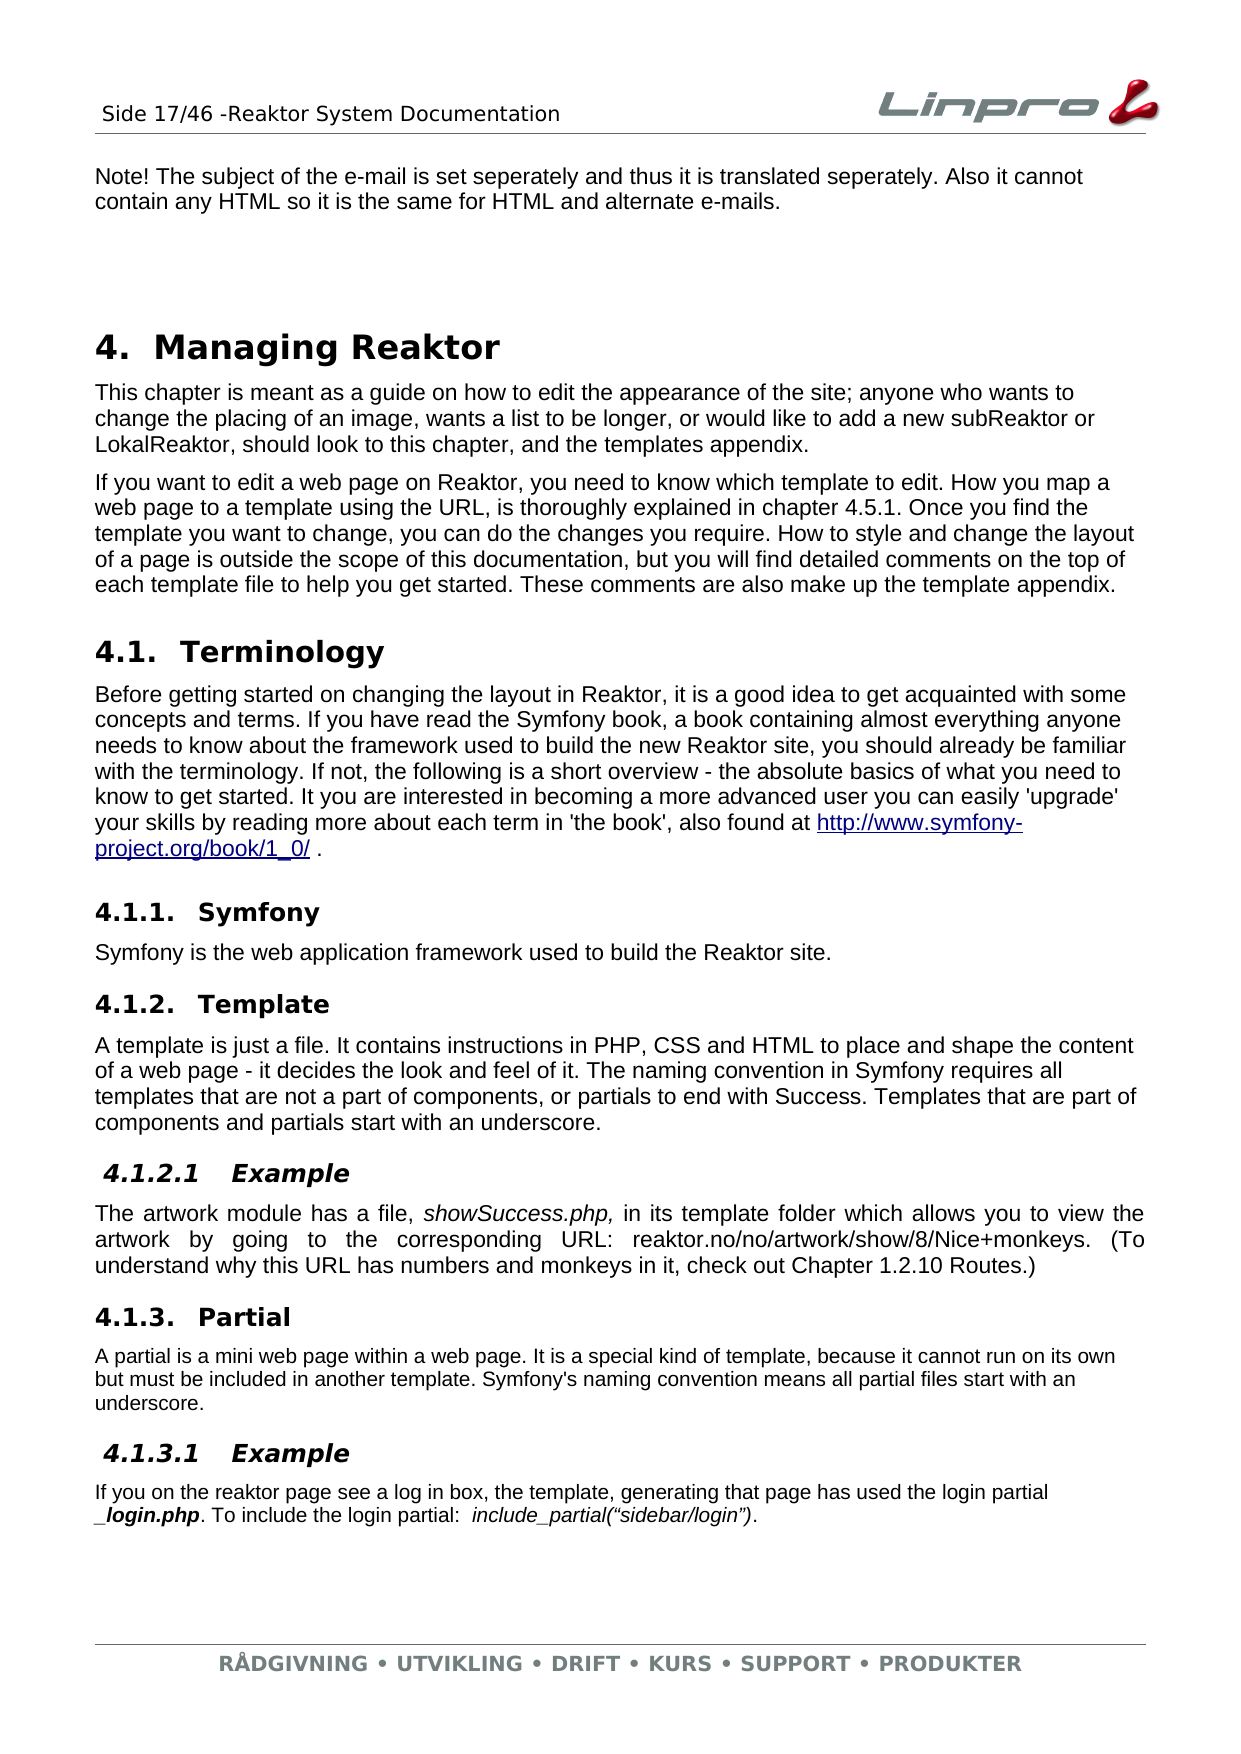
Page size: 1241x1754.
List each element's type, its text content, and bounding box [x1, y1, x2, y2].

subtitle Terminology [94, 635, 1146, 669]
text The artwork module has a file, showSuccess.php, in its template folder which allows you to view the artwork by going to the corresponding URL: reaktor.no/no/artwork/show/8/Nice+monkeys. (To understand why this URL has numbers and monkeys in it, check out Chapter 1.2.10 Routes.) [94, 1201, 1146, 1278]
subtitle Symfony [94, 898, 1146, 927]
subtitle Partial [94, 1303, 1146, 1332]
picture [878, 78, 1162, 128]
text A partial is a mini web page within a web page. It is a special kind of template, because it cannot run on its own but must be included in another template. Symfony's naming convention means all partial files start with an underscore. [94, 1345, 1146, 1414]
text If you want to edit a web page on Reaktor, you need to know which template to edit. How you map a web page to a template using the URL, is thoroughly explained in chapter 4.5.1. Once you find the template you want to change, you can do the changes you require. How to style and change the layout of a page is outside the scope of this documentation, but you will find detailed comments on the top of each template file to help you get started. These comments are also make up the template appendix. [94, 469, 1146, 597]
subtitle Example [94, 1160, 1146, 1189]
text A template is just a file. It contains instructions in PHP, CSS and HTML to place and shape the content of a web page - it decides the look and feel of it. The naming convention in Symfony requires all templates that are not a part of components, or partials to end with Success. Templates that are part of components and partials start with an underscore. [94, 1032, 1146, 1135]
subtitle Template [94, 991, 1146, 1020]
subtitle Example [94, 1439, 1146, 1468]
text Before getting started on changing the layout in Reaktor, it is a good idea to get acquainted with some concepts and terms. If you have read the Symfony book, a book containing almost everything anyone needs to know about the framework used to build the new Reaktor site, you should already be familiar with the terminology. If not, the following is a short overview - the absolute basics of what you need to know to get started. It you are interested in becoming a more advanced user you can easily 'upgrade' your skills by reading more about each term in 'the book', also found at http://www.symfony-project.org/book/1_0/ . [94, 681, 1146, 861]
text Symfony is the web application framework used to build the Reaktor site. [94, 940, 1146, 966]
text Note! The subject of the e-mail is set seperately and thus it is translated seperately. Also it cannot contain any HTML so it is the same for HTML and alternate e-mails. [94, 163, 1146, 215]
text If you on the reaktor page see a log in box, the template, generating that page has used the login partial _login.php. To include the login partial: include_partial(“sidebar/login”). [94, 1481, 1146, 1527]
subtitle Managing Reaktor [94, 328, 1146, 367]
text This chapter is meant as a guide on how to edit the appearance of the site; anyone who wants to change the placing of an image, wants a list to be longer, or would like to add a new subReaktor or LokalReaktor, should look to this chapter, and the templates appendix. [94, 380, 1146, 457]
